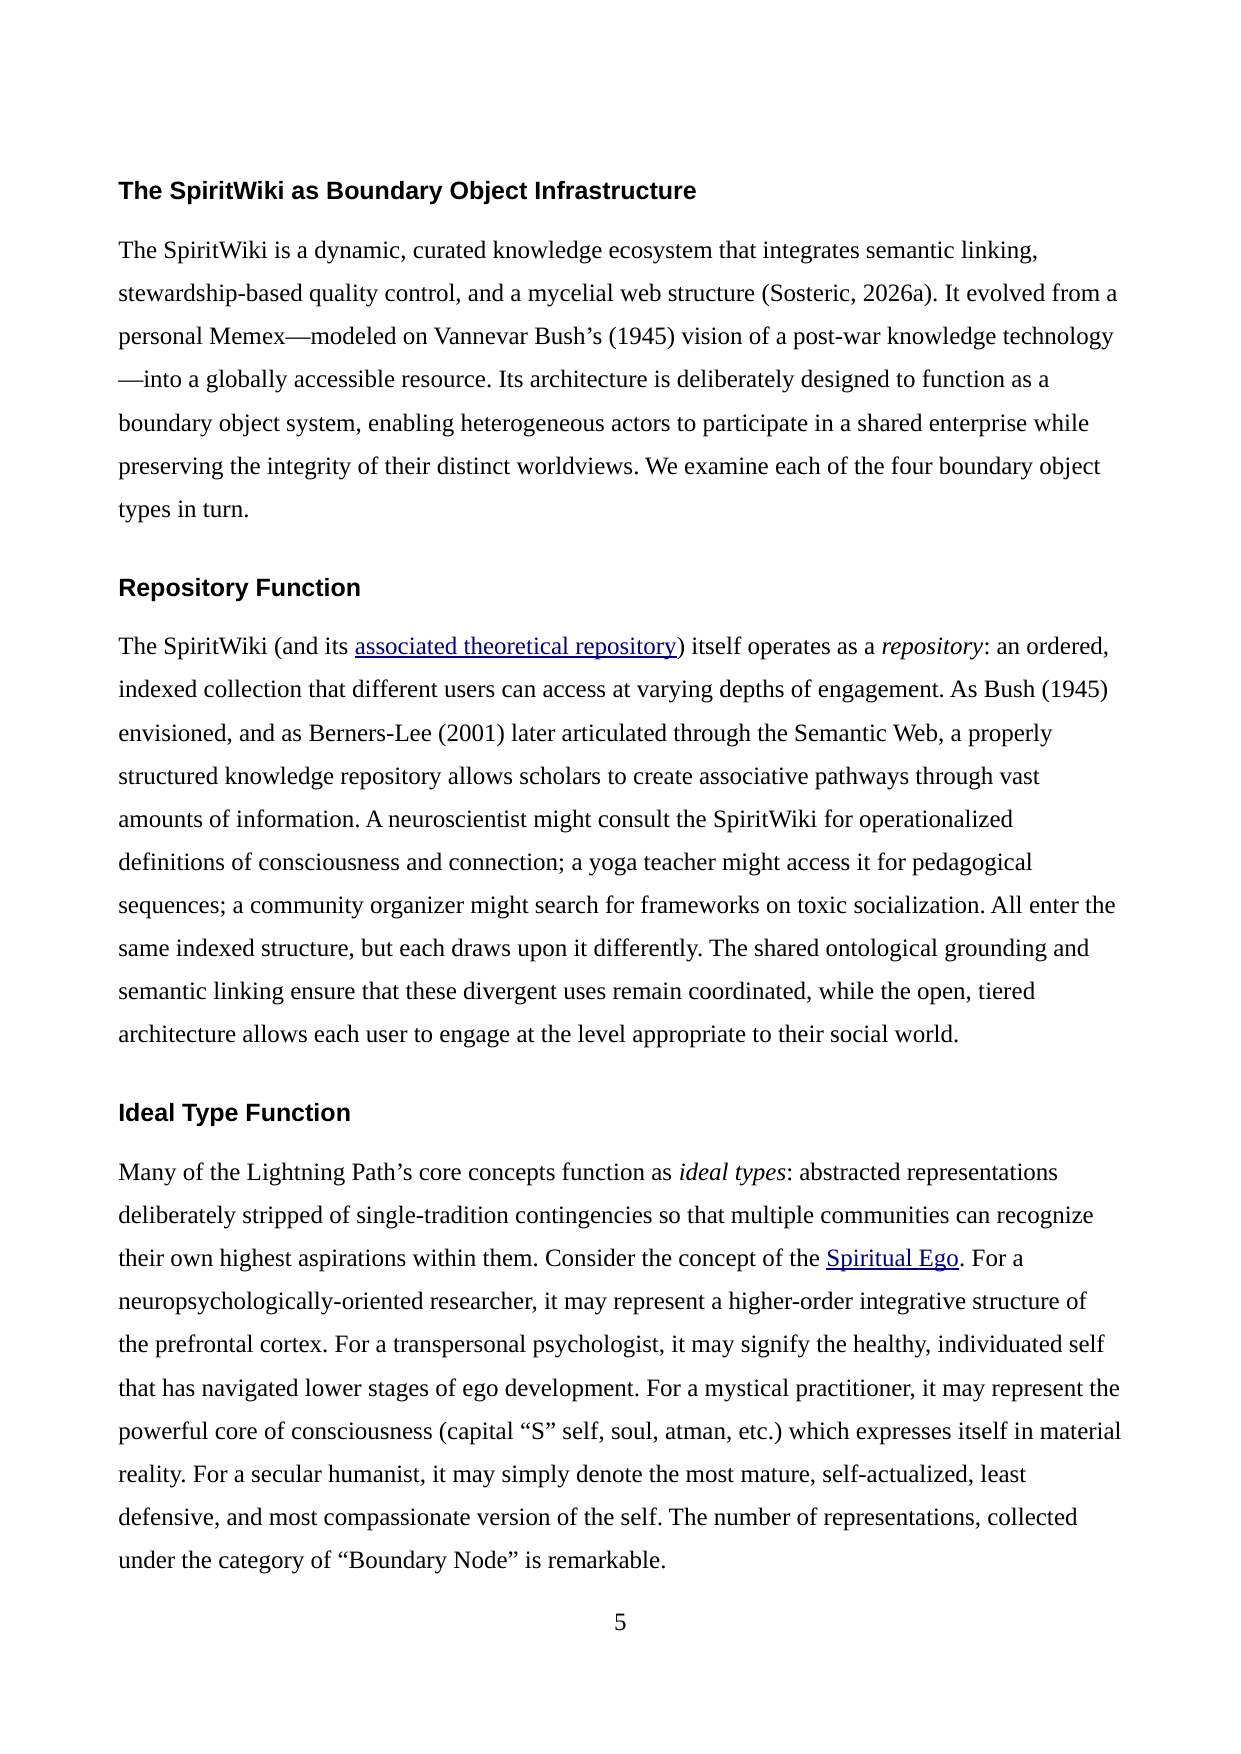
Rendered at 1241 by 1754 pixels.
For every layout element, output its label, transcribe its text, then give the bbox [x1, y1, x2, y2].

subtitle Repository Function [118, 573, 1122, 601]
subtitle The SpiritWiki as Boundary Object Infrastructure [118, 176, 1122, 205]
text The SpiritWiki is a dynamic, curated knowledge ecosystem that integrates semantic linking, stewardship-based quality control, and a mycelial web structure (Sosteric, 2026a). It evolved from a personal Memex—modeled on Vannevar Bush’s (1945) vision of a post-war knowledge technology—into a globally accessible resource. Its architecture is deliberately designed to function as a boundary object system, enabling heterogeneous actors to participate in a shared enterprise while preserving the integrity of their distinct worldviews. We examine each of the four boundary object types in turn. [118, 235, 1122, 523]
subtitle Ideal Type Function [118, 1098, 1122, 1127]
text Many of the Lightning Path’s core concepts function as ideal types: abstracted representations deliberately stripped of single-tradition contingencies so that multiple communities can recognize their own highest aspirations within them. Consider the concept of the Spiritual Ego. For a neuropsychologically-oriented researcher, it may represent a higher-order integrative structure of the prefrontal cortex. For a transpersonal psychologist, it may signify the healthy, individuated self that has navigated lower stages of ego development. For a mystical practitioner, it may represent the powerful core of consciousness (capital “S” self, soul, atman, etc.) which expresses itself in material reality. For a secular humanist, it may simply denote the most mature, self-actualized, least defensive, and most compassionate version of the self. The number of representations, collected under the category of “Boundary Node” is remarkable. [118, 1157, 1122, 1574]
text The SpiritWiki (and its associated theoretical repository) itself operates as a repository: an ordered, indexed collection that different users can access at varying depths of engagement. As Bush (1945) envisioned, and as Berners-Lee (2001) later articulated through the Semantic Web, a properly structured knowledge repository allows scholars to create associative pathways through vast amounts of information. A neuroscientist might consult the SpiritWiki for operationalized definitions of consciousness and connection; a yoga teacher might access it for pedagogical sequences; a community organizer might search for frameworks on toxic socialization. All enter the same indexed structure, but each draws upon it differently. The shared ontological grounding and semantic linking ensure that these divergent uses remain coordinated, while the open, tiered architecture allows each user to engage at the level appropriate to their social world. [118, 631, 1122, 1048]
